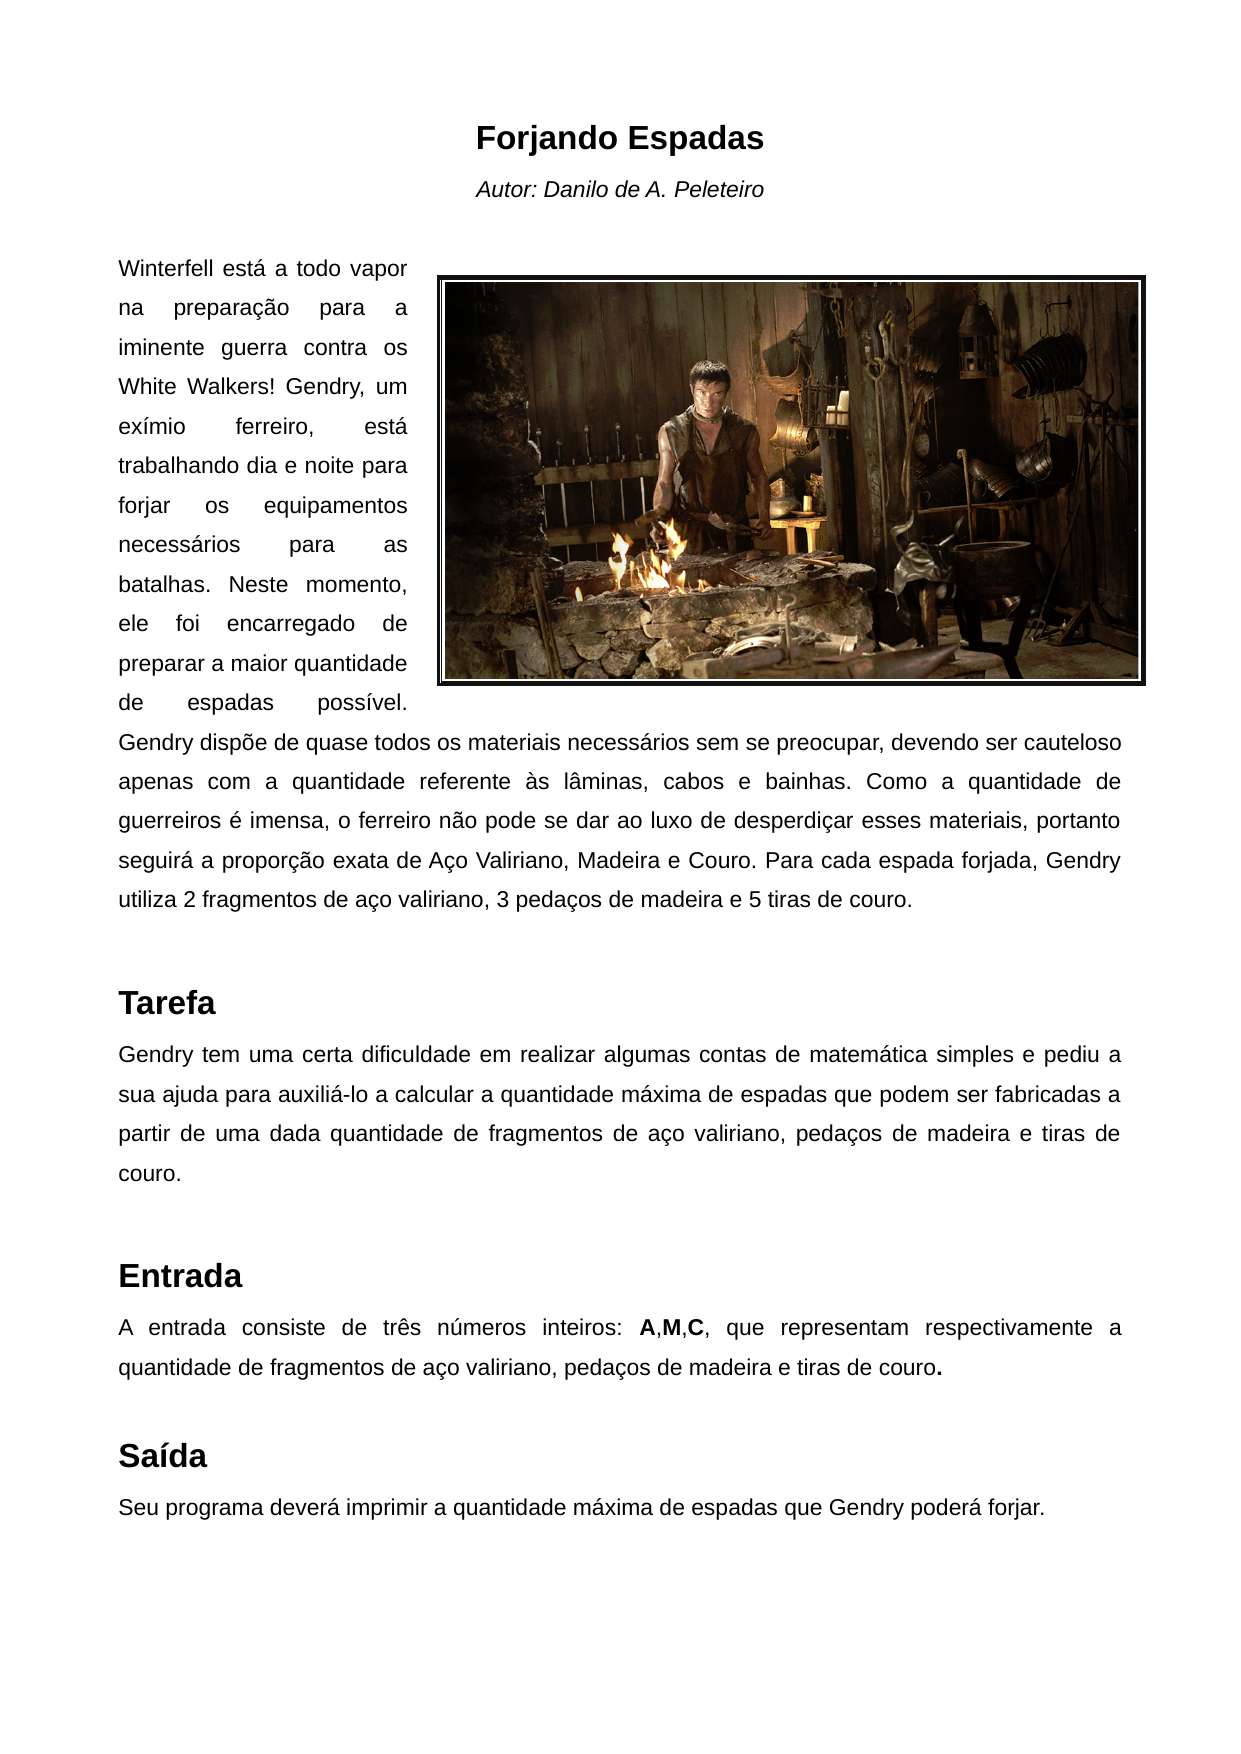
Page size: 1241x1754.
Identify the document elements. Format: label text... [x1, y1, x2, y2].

text A entrada consiste de três números inteiros: A,M,C, que representam respectivamente a quantidade de fragmentos de aço valiriano, pedaços de madeira e tiras de couro. [118, 1314, 1122, 1380]
text [442, 280, 1141, 681]
text Gendry tem uma certa dificuldade em realizar algumas contas de matemática simples e pediu a sua ajuda para auxiliá-lo a calcular a quantidade máxima de espadas que podem ser fabricadas a partir de uma dada quantidade de fragmentos de aço valiriano, pedaços de madeira e tiras de couro. [118, 1041, 1122, 1186]
text Winterfell está a todo vapor na preparação para a iminente guerra contra os White Walkers! Gendry, um exímio ferreiro, está trabalhando dia e noite para forjar os equipamentos necessários para as batalhas. Neste momento, ele foi encarregado de preparar a maior quantidade de espadas possível. Gendry dispõe de quase todos os materiais necessários sem se preocupar, devendo ser cauteloso apenas com a quantidade referente às lâminas, cabos e bainhas. Como a quantidade de guerreiros é imensa, o ferreiro não pode se dar ao luxo de desperdiçar esses materiais, portanto seguirá a proporção exata de Aço Valiriano, Madeira e Couro. Para cada espada forjada, Gendry utiliza 2 fragmentos de aço valiriano, 3 pedaços de madeira e 5 tiras de couro. [118, 255, 1122, 913]
text Autor: Danilo de A. Peleteiro [118, 176, 1122, 202]
text Tarefa [118, 983, 1122, 1022]
text Forjando Espadas [118, 118, 1122, 157]
picture [445, 282, 1139, 679]
text Seu programa deverá imprimir a quantidade máxima de espadas que Gendry poderá forjar. [118, 1494, 1122, 1520]
text Saída [118, 1436, 1122, 1475]
text Entrada [118, 1257, 1122, 1295]
